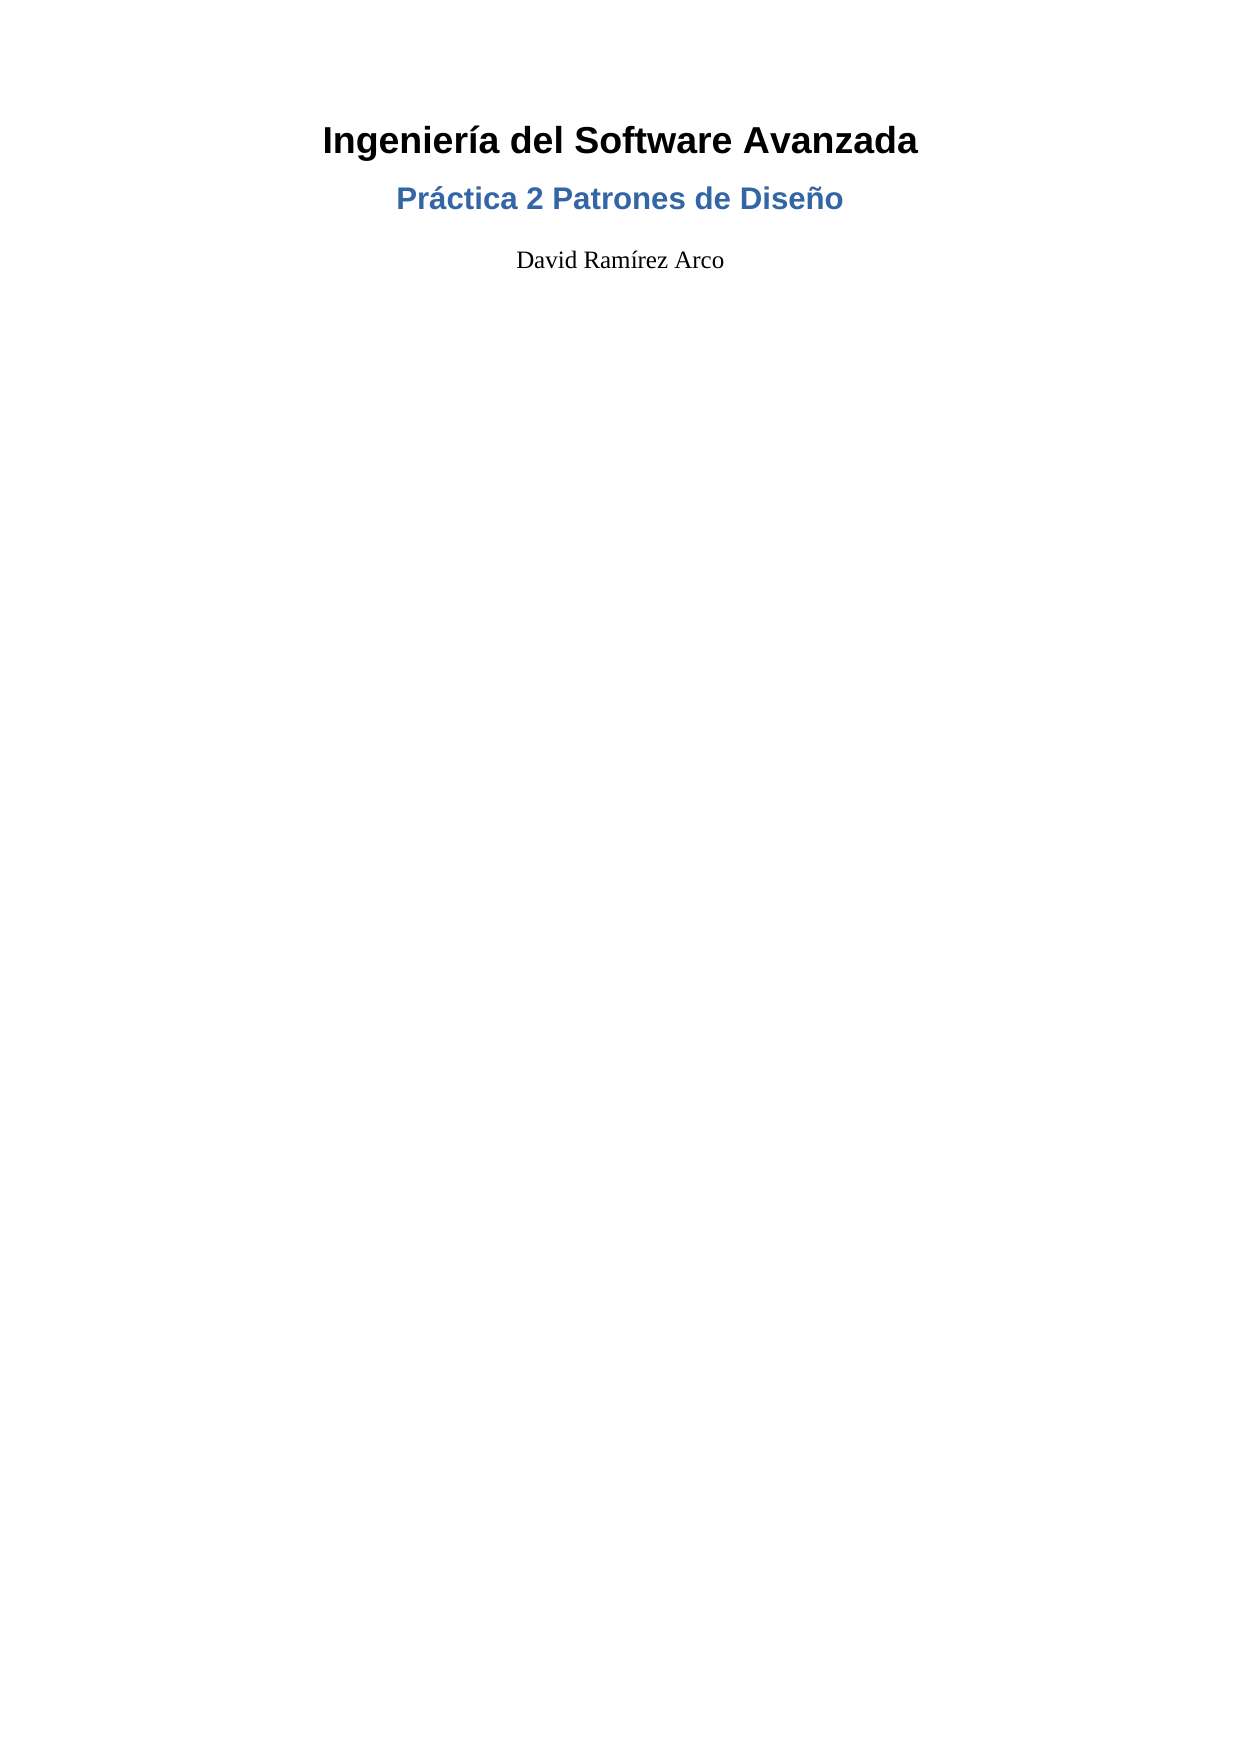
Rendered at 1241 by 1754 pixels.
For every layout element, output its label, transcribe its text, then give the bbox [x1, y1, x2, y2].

subtitle Ingeniería del Software Avanzada [118, 118, 1122, 161]
text David Ramírez Arco [118, 245, 1122, 274]
subtitle Práctica 2 Patrones de Diseño [118, 180, 1122, 216]
